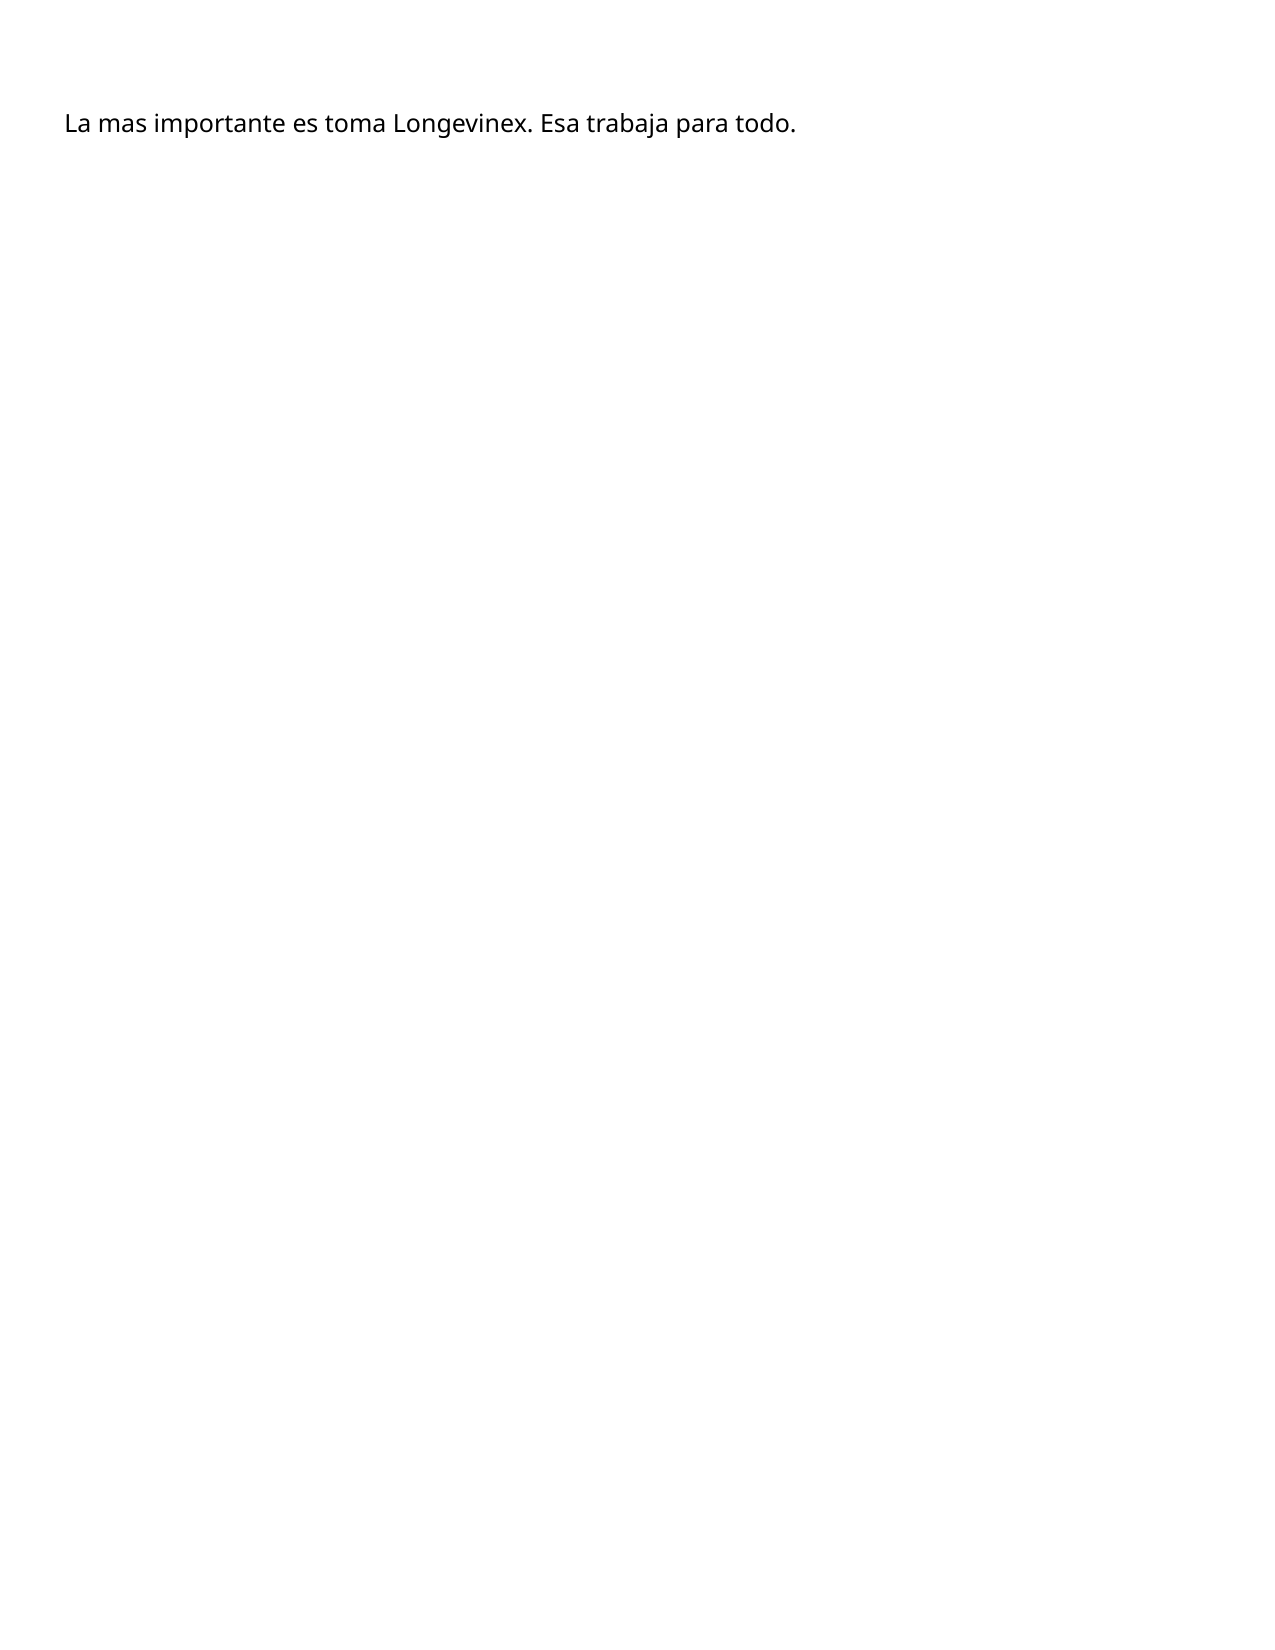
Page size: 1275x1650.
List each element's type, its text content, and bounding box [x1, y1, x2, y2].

text La mas importante es toma Longevinex. Esa trabaja para todo. [64, 106, 1225, 140]
